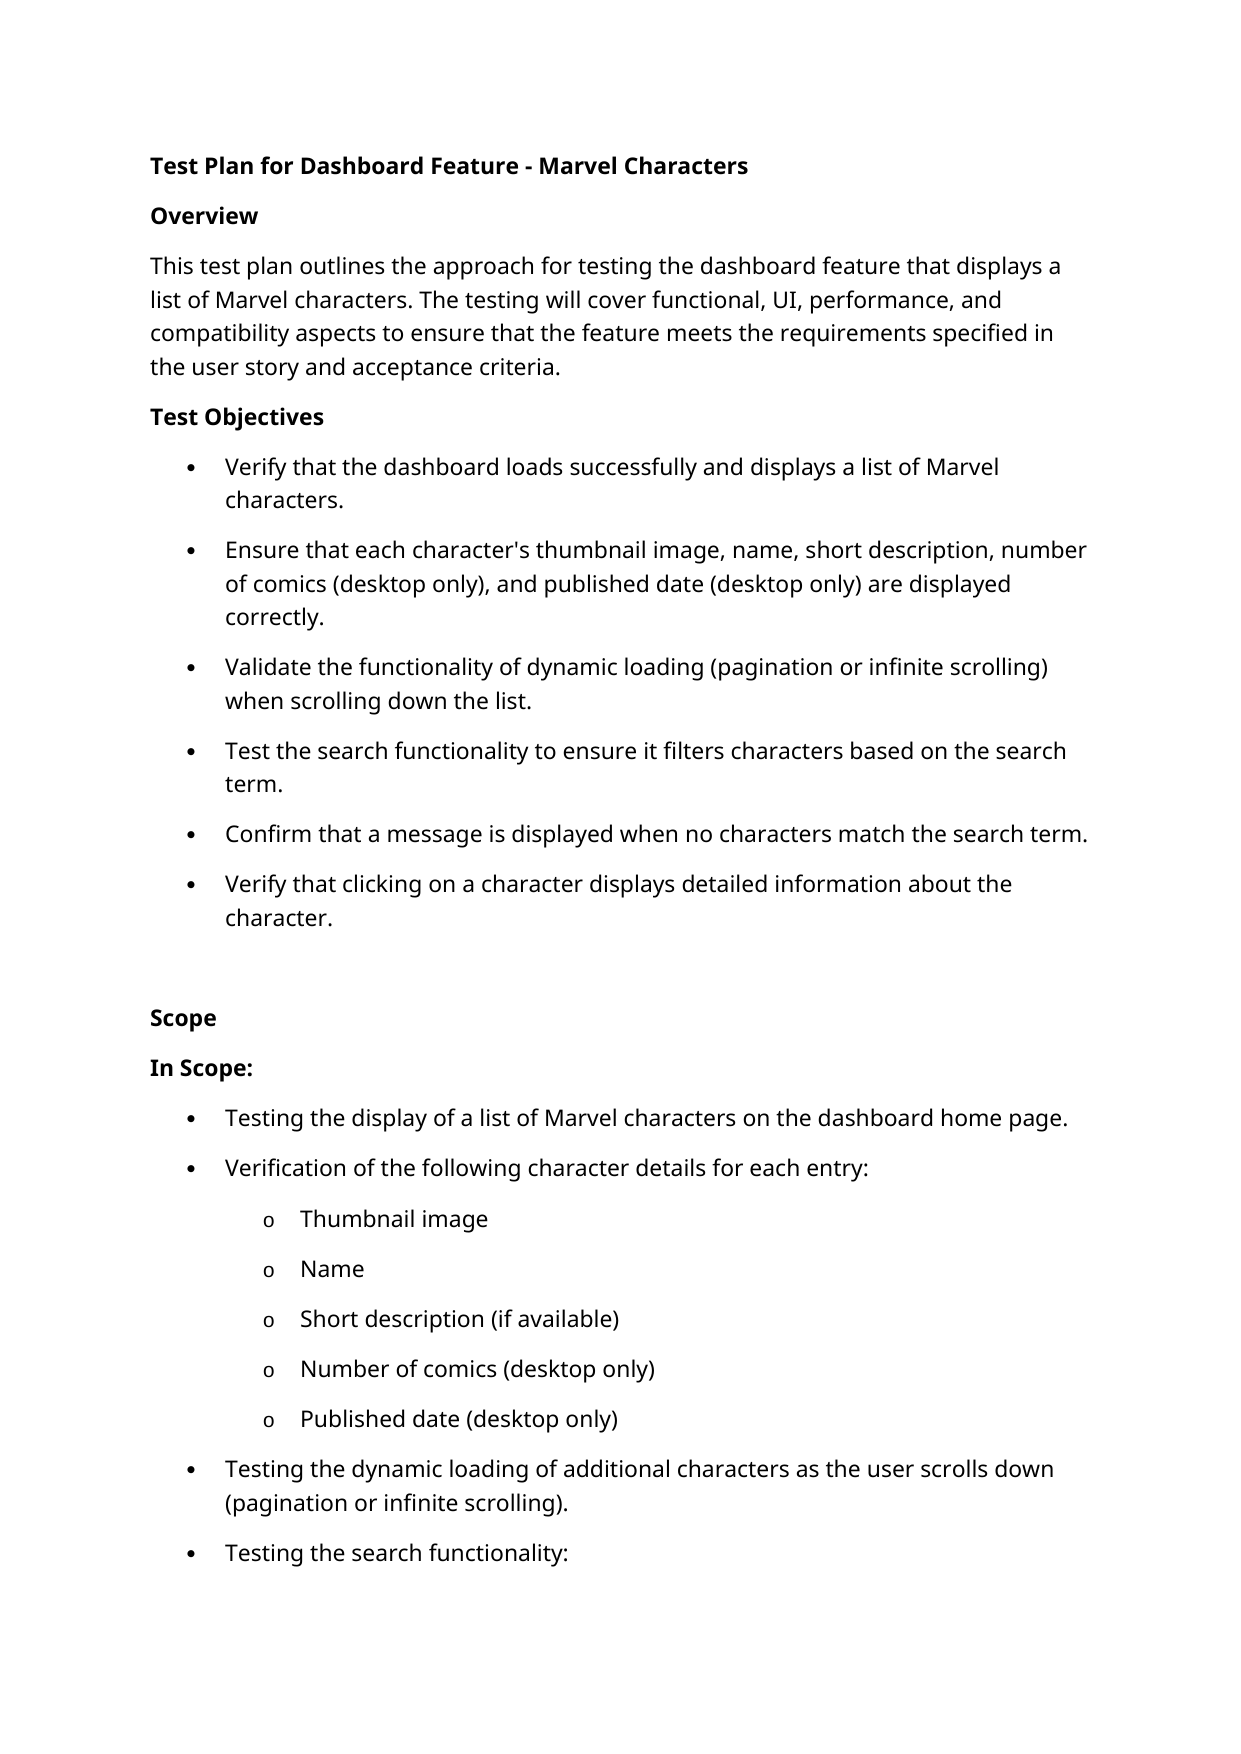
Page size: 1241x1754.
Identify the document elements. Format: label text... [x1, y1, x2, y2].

list Ensure that each character's thumbnail image, name, short description, number of comics (desktop only), and published date (desktop only) are displayed correctly. [187, 534, 1090, 632]
list Testing the search functionality: [187, 1537, 1090, 1568]
list Published date (desktop only) [262, 1403, 1090, 1434]
text Test Objectives [150, 401, 1090, 432]
list Verify that the dashboard loads successfully and displays a list of Marvel characters. [187, 451, 1090, 515]
list Confirm that a message is displayed when no characters match the search term. [187, 818, 1090, 849]
list Thumbnail image [262, 1202, 1090, 1234]
text Scope [150, 1002, 1090, 1033]
text In Scope: [150, 1052, 1090, 1083]
text Test Plan for Dashboard Feature - Marvel Characters [150, 150, 1090, 181]
list Short description (if available) [262, 1303, 1090, 1334]
text This test plan outlines the approach for testing the dashboard feature that displays a list of Marvel characters. The testing will cover functional, UI, performance, and compatibility aspects to ensure that the feature meets the requirements specified in the user story and acceptance criteria. [150, 250, 1090, 382]
list Verification of the following character details for each entry: [187, 1152, 1090, 1184]
list Number of comics (desktop only) [262, 1353, 1090, 1384]
list Validate the functionality of dynamic loading (pagination or infinite scrolling) when scrolling down the list. [187, 651, 1090, 716]
text Overview [150, 200, 1090, 231]
list Verify that clicking on a character displays detailed information about the character. [187, 868, 1090, 933]
list Testing the dynamic loading of additional characters as the user scrolls down (pagination or infinite scrolling). [187, 1453, 1090, 1518]
list Testing the display of a list of Marvel characters on the dashboard home page. [187, 1102, 1090, 1133]
list Test the search functionality to ensure it filters characters based on the search term. [187, 735, 1090, 799]
list Name [262, 1253, 1090, 1284]
